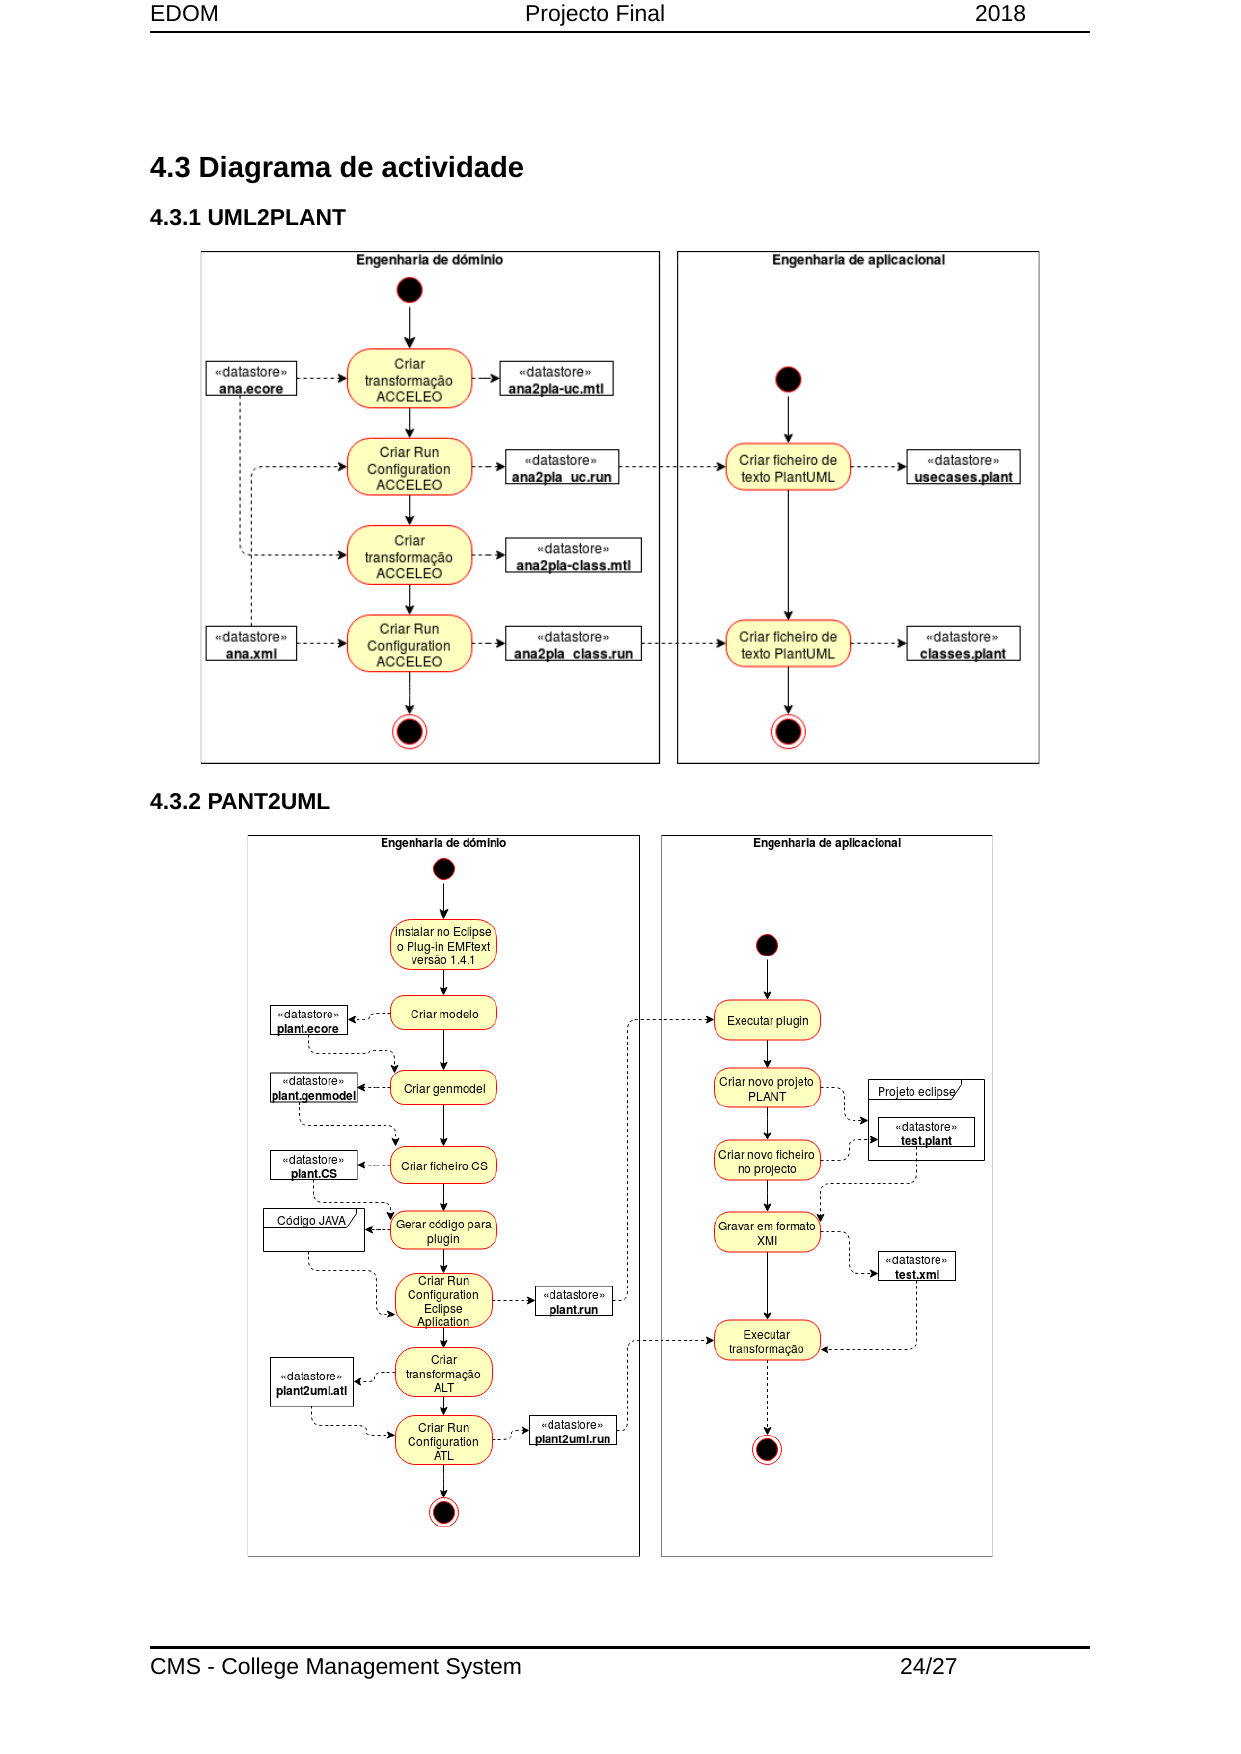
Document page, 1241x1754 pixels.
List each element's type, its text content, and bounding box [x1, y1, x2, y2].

subtitle 4.3.2 PANT2UML [150, 788, 1090, 814]
subtitle 4.3.1 UML2PLANT [150, 204, 1090, 231]
picture [247, 835, 993, 1557]
subtitle 4.3 Diagrama de actividade [150, 150, 1090, 183]
picture [200, 251, 1040, 764]
